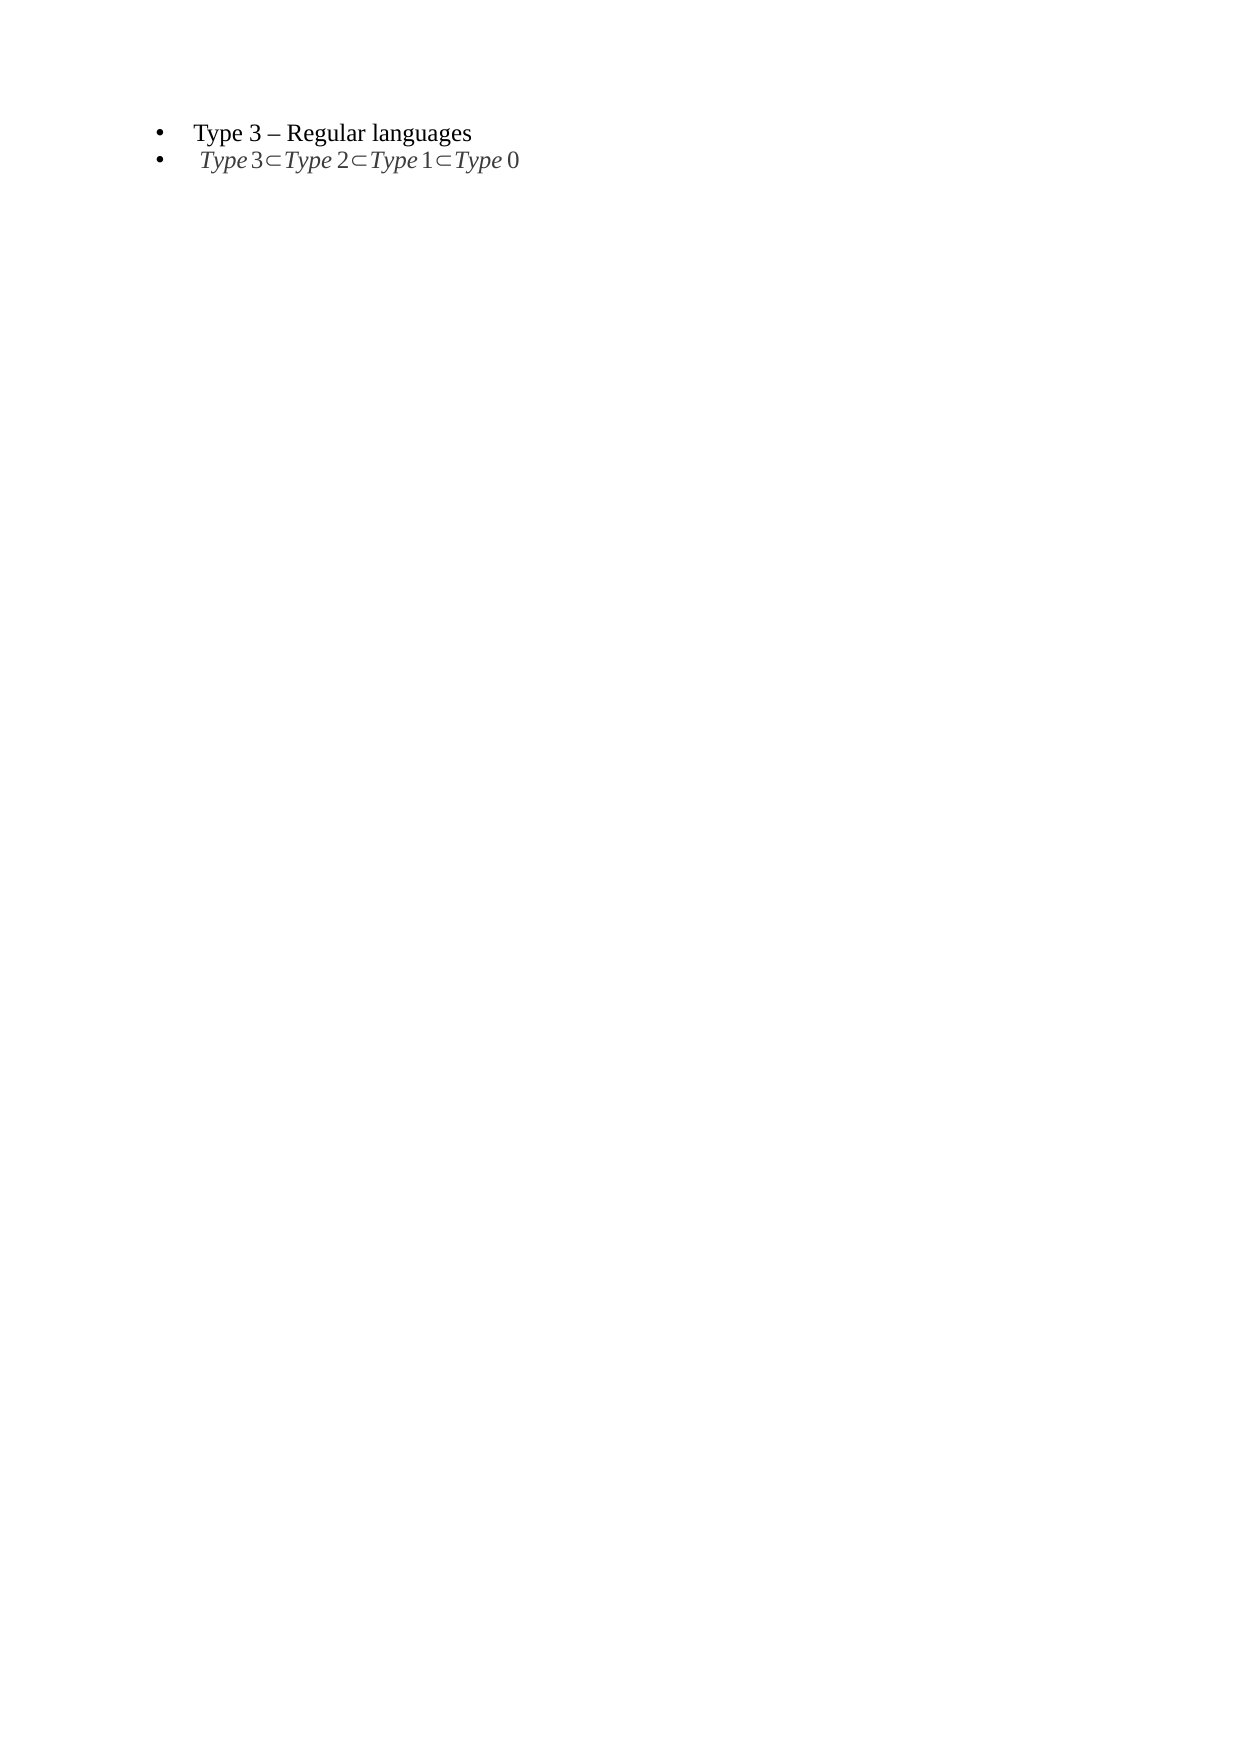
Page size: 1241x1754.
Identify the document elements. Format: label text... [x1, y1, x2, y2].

list Type 3 – Regular languages [156, 118, 1122, 147]
